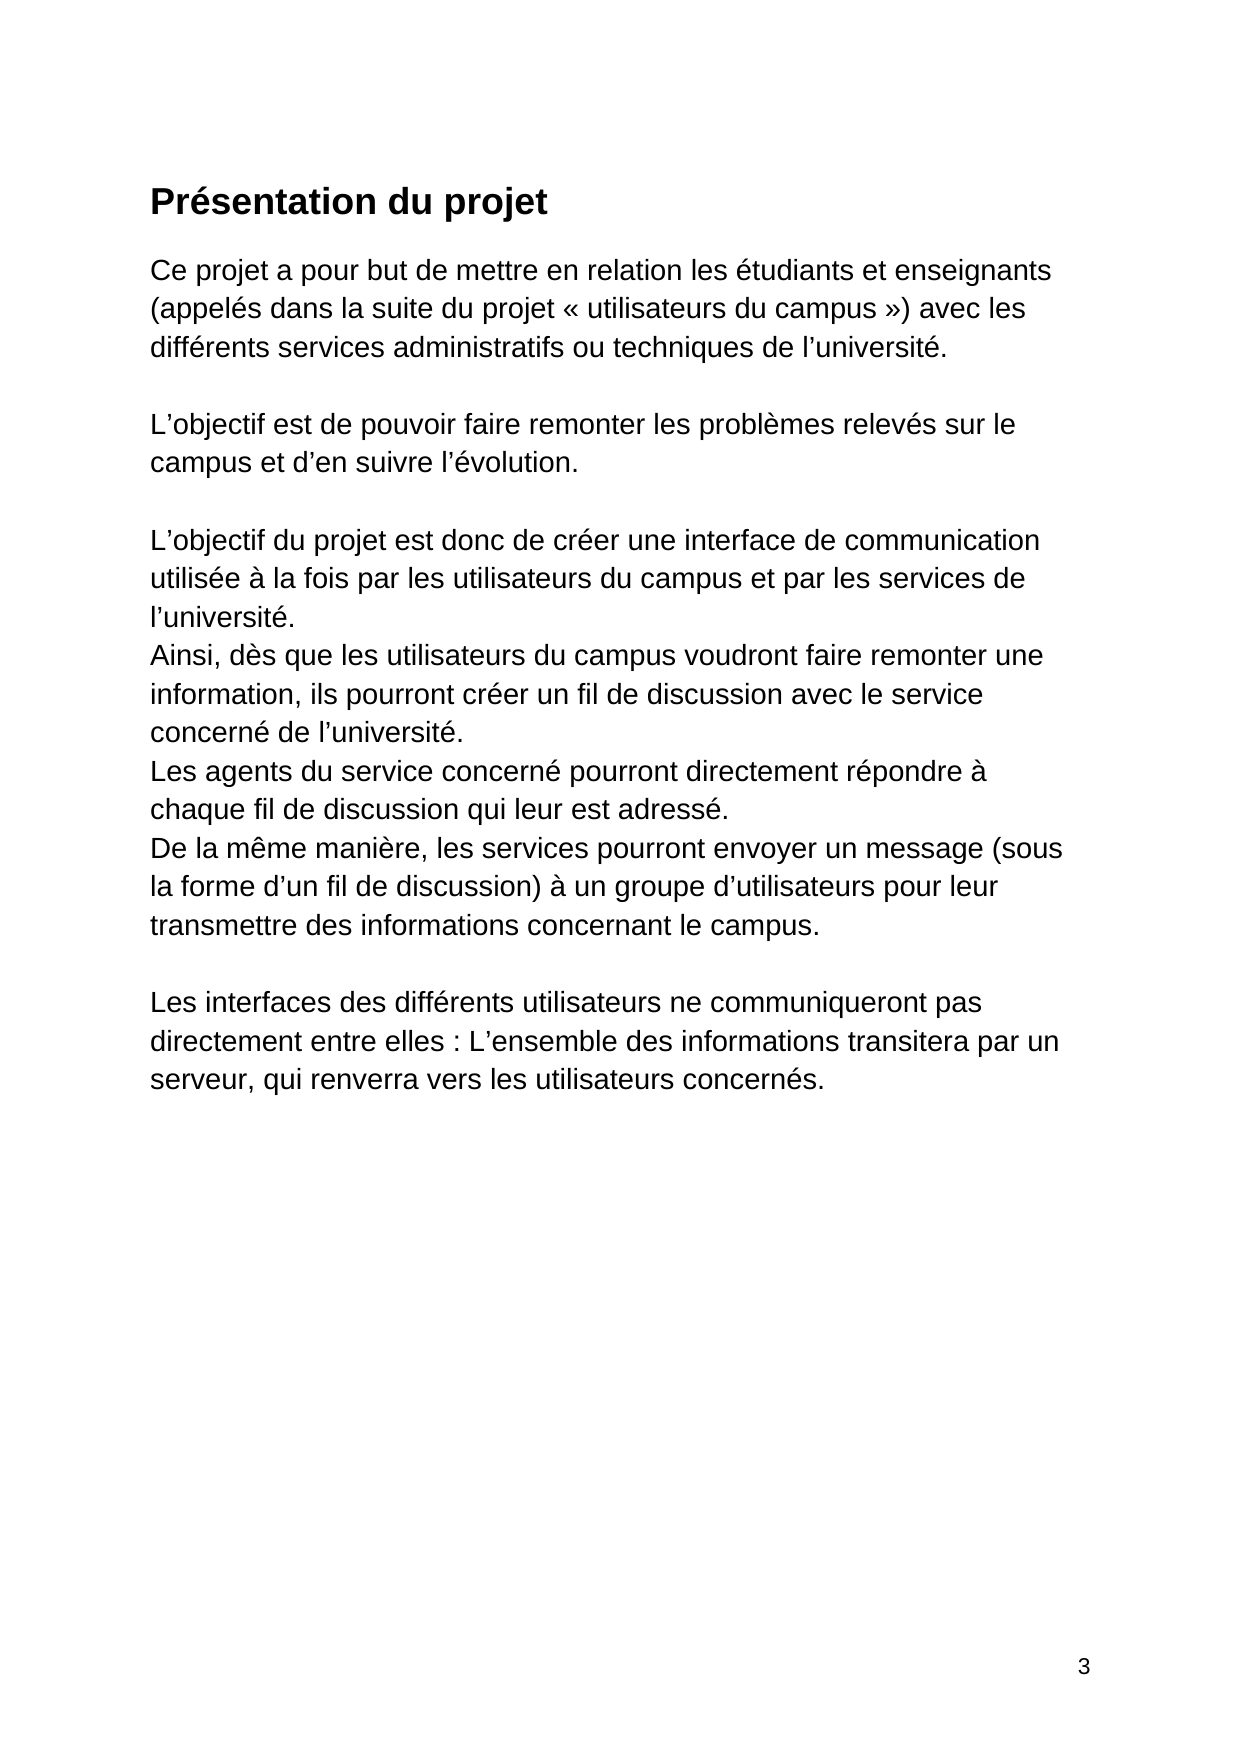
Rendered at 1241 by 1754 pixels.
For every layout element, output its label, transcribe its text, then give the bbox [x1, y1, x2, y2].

text Ainsi, dès que les utilisateurs du campus voudront faire remonter une information, ils pourront créer un fil de discussion avec le service concerné de l’université. [150, 638, 1090, 749]
text L’objectif est de pouvoir faire remonter les problèmes relevés sur le campus et d’en suivre l’évolution. [150, 407, 1090, 479]
subtitle Présentation du projet [150, 179, 1090, 223]
text De la même manière, les services pourront envoyer un message (sous la forme d’un fil de discussion) à un groupe d’utilisateurs pour leur transmettre des informations concernant le campus. [150, 831, 1090, 942]
text Ce projet a pour but de mettre en relation les étudiants et enseignants (appelés dans la suite du projet « utilisateurs du campus ») avec les différents services administratifs ou techniques de l’université. [150, 253, 1090, 363]
text Les interfaces des différents utilisateurs ne communiqueront pas directement entre elles : L’ensemble des informations transitera par un serveur, qui renverra vers les utilisateurs concernés. [150, 985, 1090, 1096]
text Les agents du service concerné pourront directement répondre à chaque fil de discussion qui leur est adressé. [150, 754, 1090, 826]
text L’objectif du projet est donc de créer une interface de communication utilisée à la fois par les utilisateurs du campus et par les services de l’université. [150, 523, 1090, 633]
